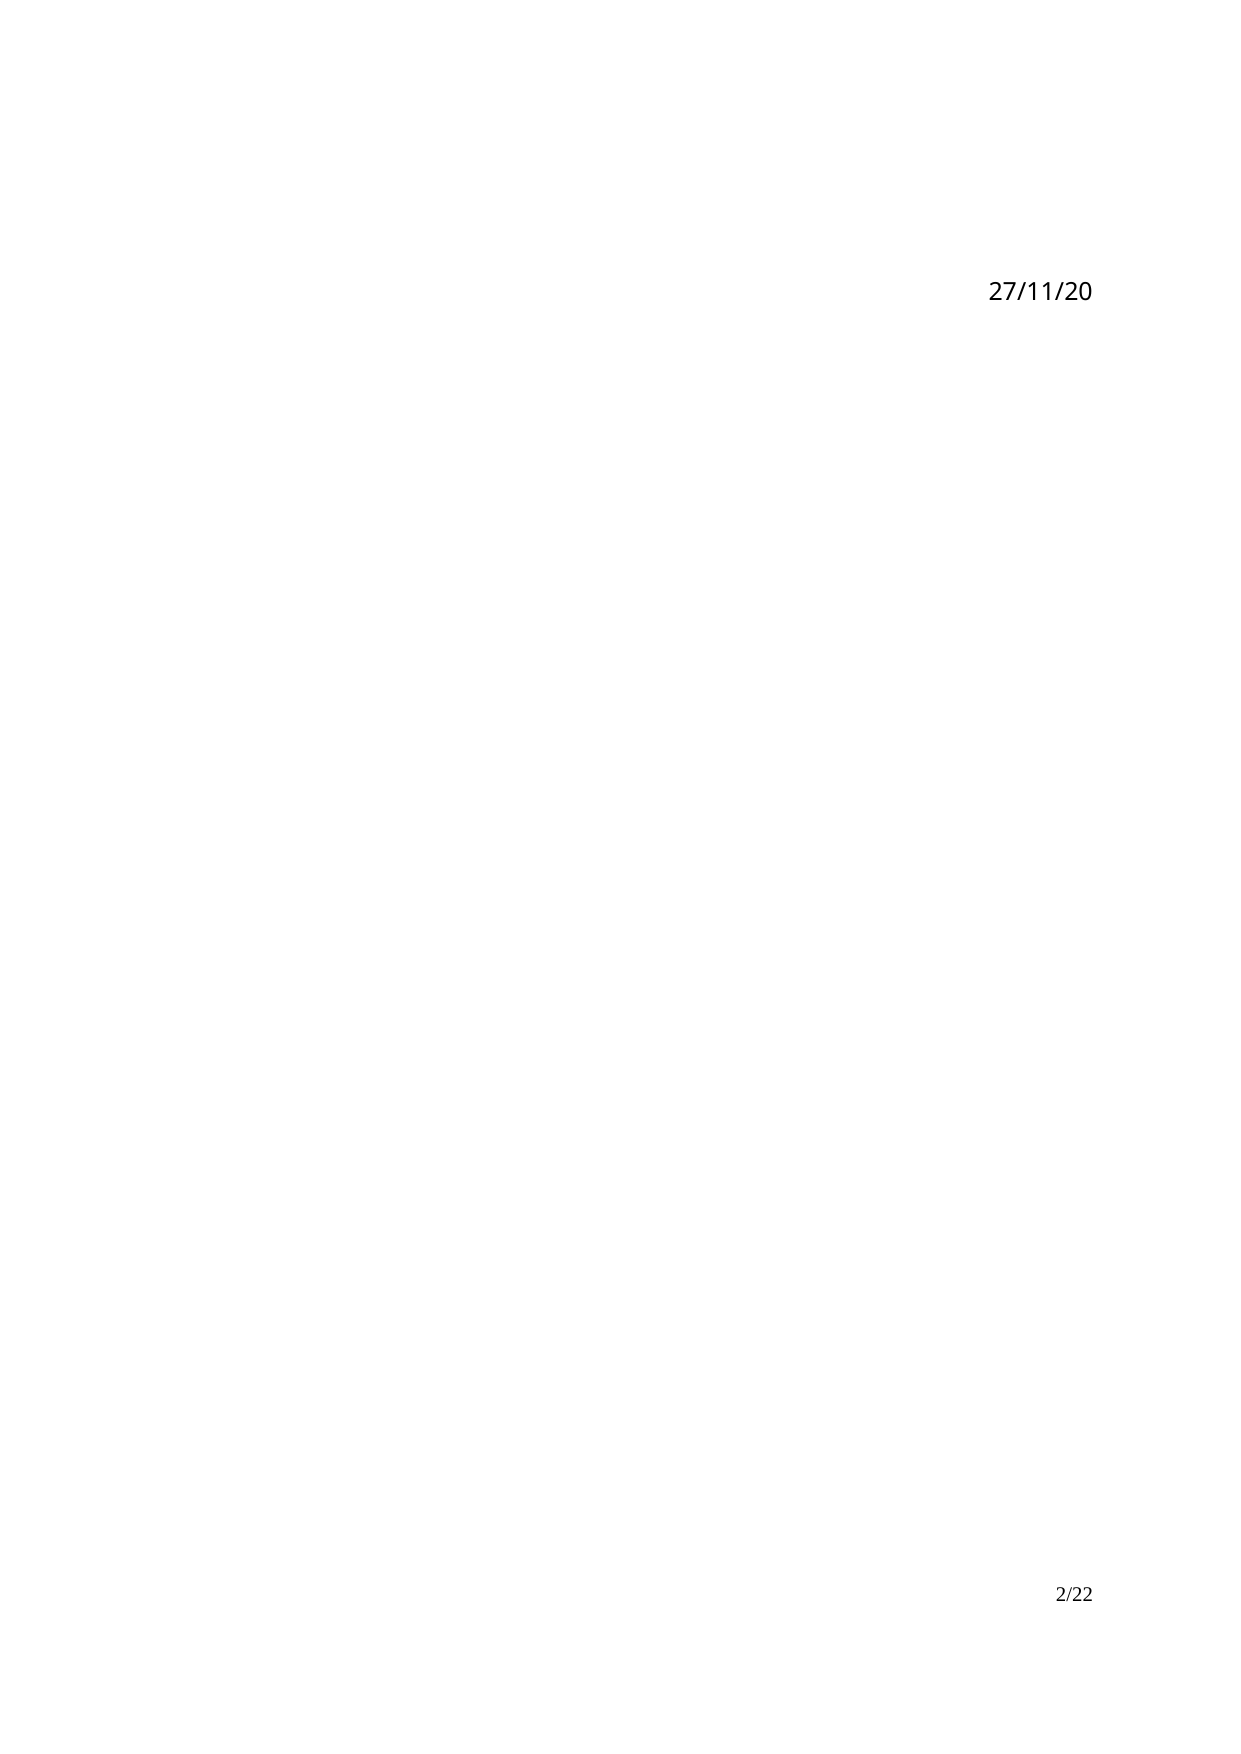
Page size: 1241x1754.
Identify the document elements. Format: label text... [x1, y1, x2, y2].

text 27/11/20 [148, 273, 1093, 307]
